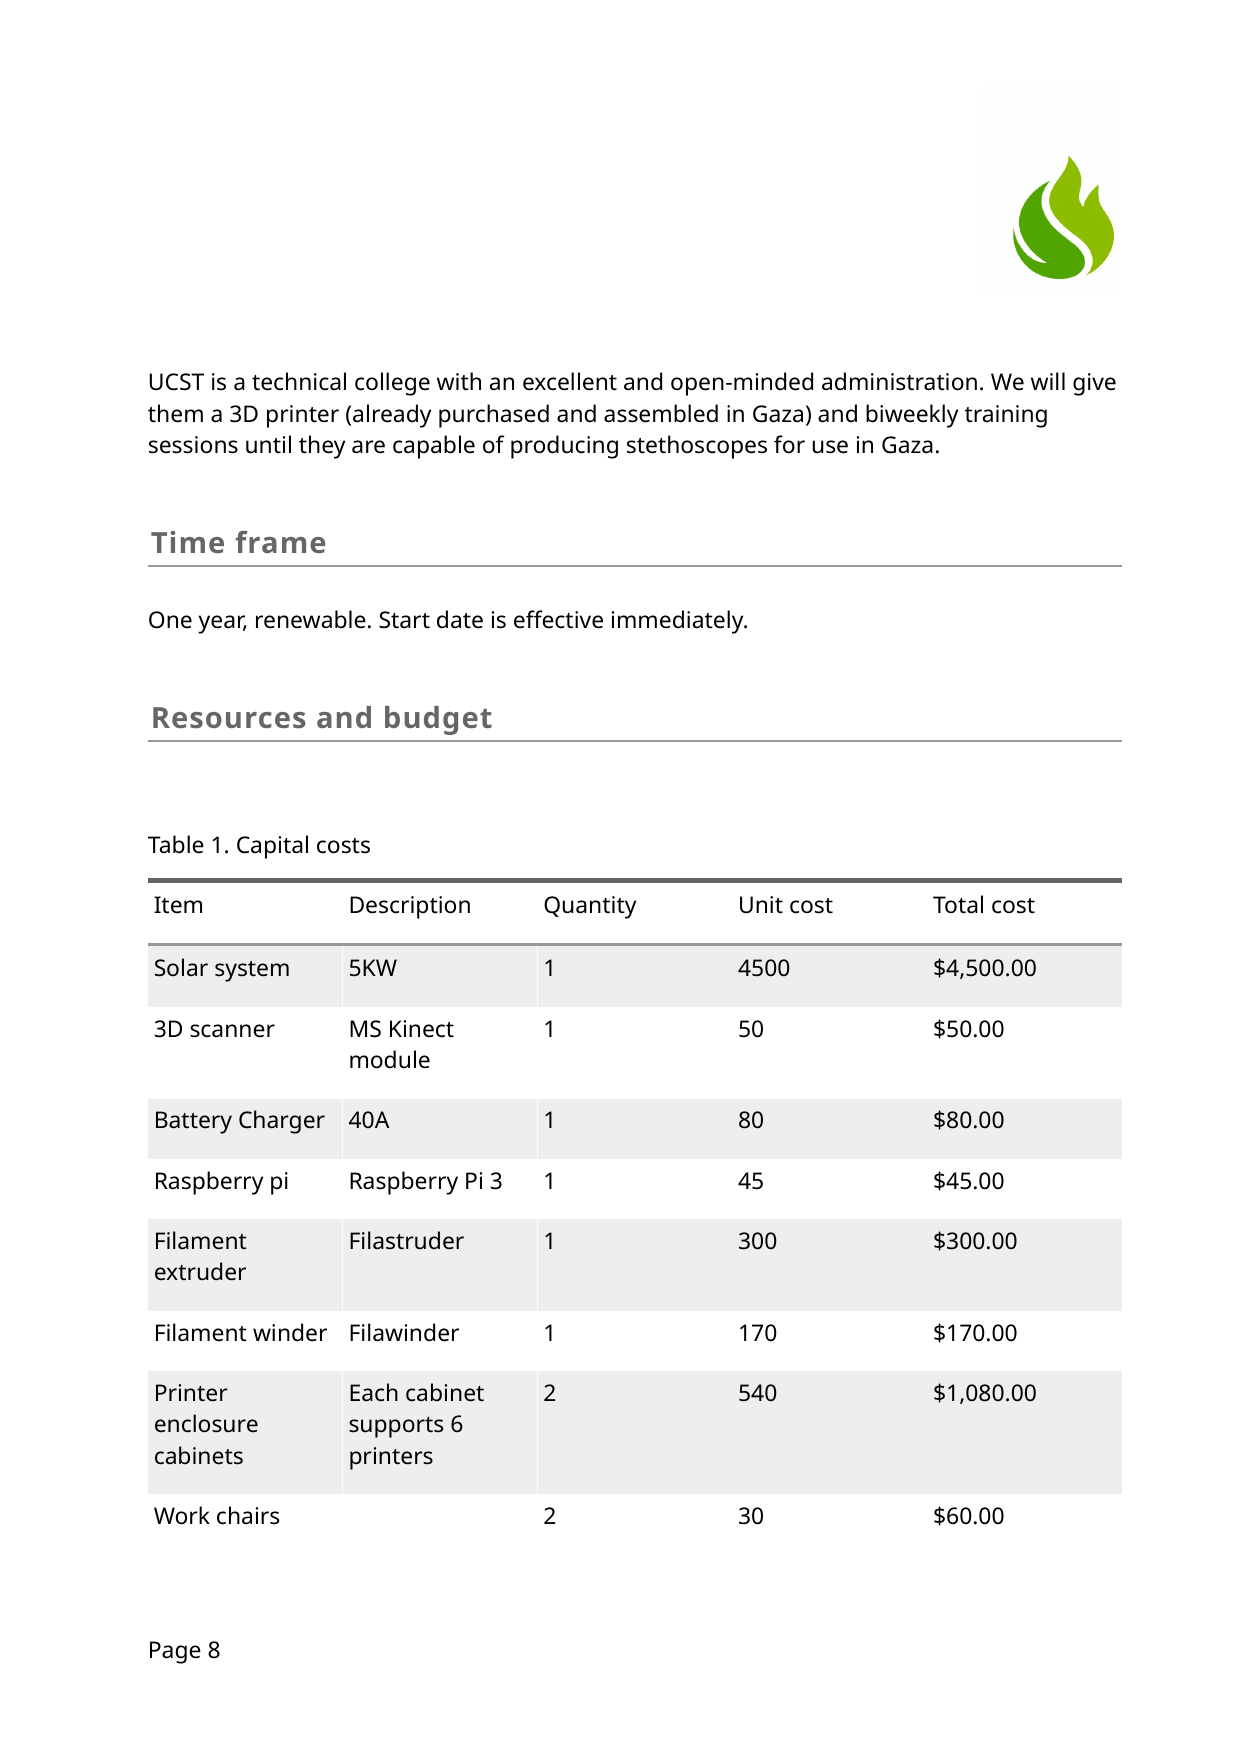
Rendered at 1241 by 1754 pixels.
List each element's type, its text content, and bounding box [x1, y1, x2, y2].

picture [981, 83, 1026, 298]
table_cell Filastruder [343, 1219, 537, 1311]
table_cell 2 [538, 1371, 732, 1494]
table_cell $50.00 [927, 1007, 1122, 1098]
table_cell 2 [538, 1494, 732, 1555]
table_header Description [343, 883, 537, 943]
table_cell 50 [732, 1007, 927, 1098]
table_header Quantity [538, 883, 732, 943]
table_cell Raspberry Pi 3 [343, 1159, 537, 1219]
table_cell 540 [732, 1371, 927, 1494]
table_cell Work chairs [148, 1494, 342, 1555]
text One year, renewable. Start date is effective immediately. [148, 604, 1122, 636]
table_cell Filament extruder [148, 1219, 342, 1311]
table_header Total cost [927, 883, 1122, 943]
table_cell $1,080.00 [927, 1371, 1122, 1494]
table_cell $300.00 [927, 1219, 1122, 1311]
table_cell 1 [538, 1159, 732, 1219]
table_cell Solar system [148, 946, 342, 1007]
text UCST is a technical college with an excellent and open-minded administration. We will give them a 3D printer (already purchased and assembled in Gaza) and biweekly training sessions until they are capable of producing stethoscopes for use in Gaza. [148, 366, 1122, 460]
table_cell $60.00 [927, 1494, 1122, 1555]
subtitle Time frame [148, 519, 1122, 565]
table_cell 1 [538, 1311, 732, 1371]
table_cell Filawinder [343, 1311, 537, 1371]
text Table 1. Capital costs [148, 829, 1122, 860]
table_cell $170.00 [927, 1311, 1122, 1371]
table_cell 300 [732, 1219, 927, 1311]
table_cell $80.00 [927, 1099, 1122, 1159]
table_cell $45.00 [927, 1159, 1122, 1219]
table_cell Printer enclosure cabinets [148, 1371, 342, 1494]
table_cell 1 [538, 946, 732, 1007]
table_cell 3D scanner [148, 1007, 342, 1098]
table_cell Battery Charger [148, 1099, 342, 1159]
table_cell 170 [732, 1311, 927, 1371]
table_cell 80 [732, 1099, 927, 1159]
table_cell Filament winder [148, 1311, 342, 1371]
table_cell 5KW [343, 946, 537, 1007]
table_cell 1 [538, 1007, 732, 1098]
table_cell [343, 1494, 537, 1555]
table_cell MS Kinect module [343, 1007, 537, 1098]
table_cell 40A [343, 1099, 537, 1159]
table_cell 4500 [732, 946, 927, 1007]
table_cell 30 [732, 1494, 927, 1555]
table_cell 45 [732, 1159, 927, 1219]
table_cell Raspberry pi [148, 1159, 342, 1219]
table_cell 1 [538, 1099, 732, 1159]
table_cell 1 [538, 1219, 732, 1311]
table_header Unit cost [732, 883, 927, 943]
table_cell $4,500.00 [927, 946, 1122, 1007]
table_header Item [148, 883, 342, 943]
table_cell Each cabinet supports 6 printers [343, 1371, 537, 1494]
subtitle Resources and budget [148, 694, 1122, 740]
